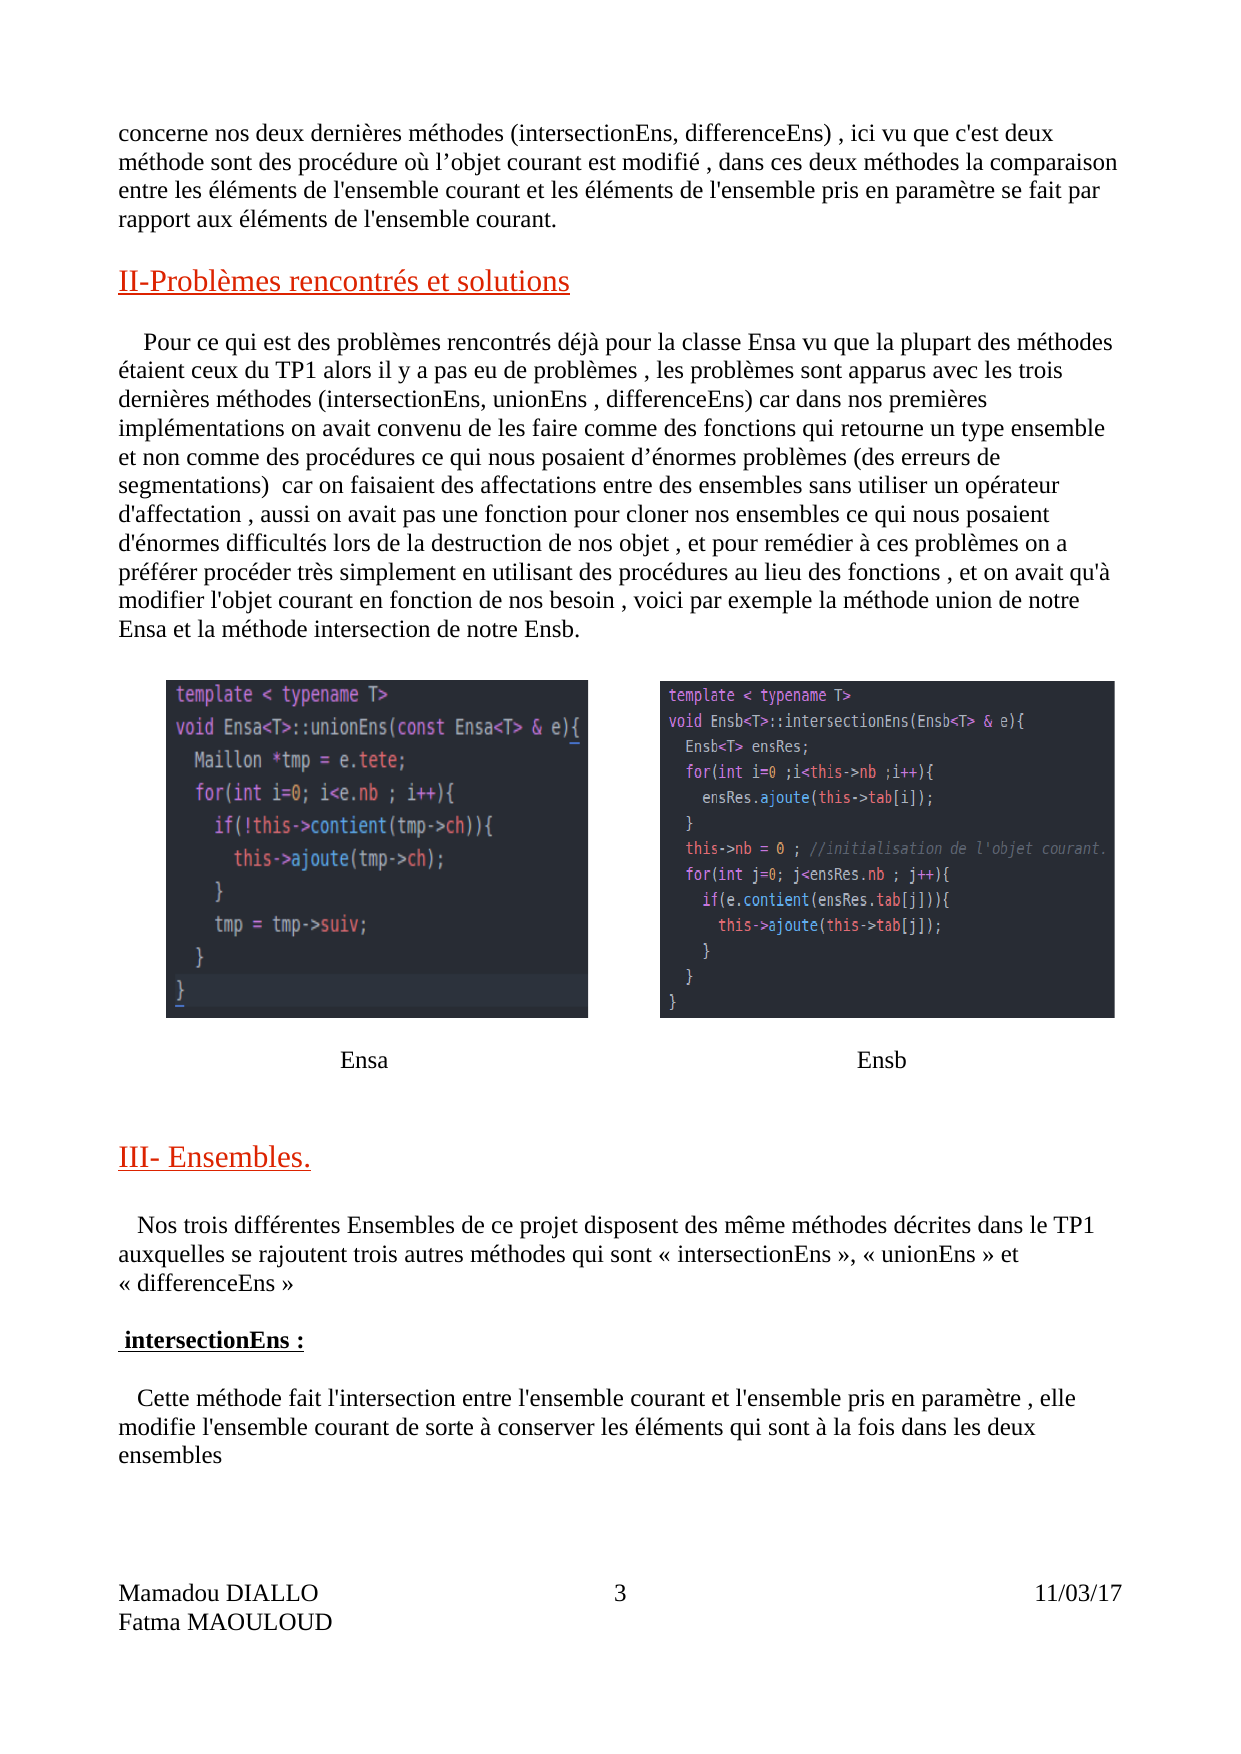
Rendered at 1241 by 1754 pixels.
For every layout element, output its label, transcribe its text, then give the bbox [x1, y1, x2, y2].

text Cette méthode fait l'intersection entre l'ensemble courant et l'ensemble pris en paramètre , elle modifie l'ensemble courant de sorte à conserver les éléments qui sont à la fois dans les deux ensembles [118, 1383, 1122, 1469]
text Nos trois différentes Ensembles de ce projet disposent des même méthodes décrites dans le TP1 auxquelles se rajoutent trois autres méthodes qui sont « intersectionEns », « unionEns » et « differenceEns » [118, 1211, 1122, 1297]
text intersectionEns : [118, 1326, 1122, 1354]
text Pour ce qui est des problèmes rencontrés déjà pour la classe Ensa vu que la plupart des méthodes étaient ceux du TP1 alors il y a pas eu de problèmes , les problèmes sont apparus avec les trois dernières méthodes (intersectionEns, unionEns , differenceEns) car dans nos premières implémentations on avait convenu de les faire comme des fonctions qui retourne un type ensemble et non comme des procédures ce qui nous posaient d’énormes problèmes (des erreurs de segmentations) car on faisaient des affectations entre des ensembles sans utiliser un opérateur d'affectation , aussi on avait pas une fonction pour cloner nos ensembles ce qui nous posaient d'énormes difficultés lors de la destruction de nos objet , et pour remédier à ces problèmes on a préférer procéder très simplement en utilisant des procédures au lieu des fonctions , et on avait qu'à modifier l'objet courant en fonction de nos besoin , voici par exemple la méthode union de notre Ensa et la méthode intersection de notre Ensb. [118, 327, 1122, 643]
picture [166, 680, 589, 1018]
text Ensa Ensb [118, 1045, 1122, 1074]
text III- Ensembles. [118, 1139, 1122, 1175]
text concerne nos deux dernières méthodes (intersectionEns, differenceEns) , ici vu que c'est deux méthode sont des procédure où l’objet courant est modifié , dans ces deux méthodes la comparaison entre les éléments de l'ensemble courant et les éléments de l'ensemble pris en paramètre se fait par rapport aux éléments de l'ensemble courant. [118, 118, 1122, 233]
picture [660, 681, 1115, 1018]
text II-Problèmes rencontrés et solutions [118, 262, 1122, 298]
